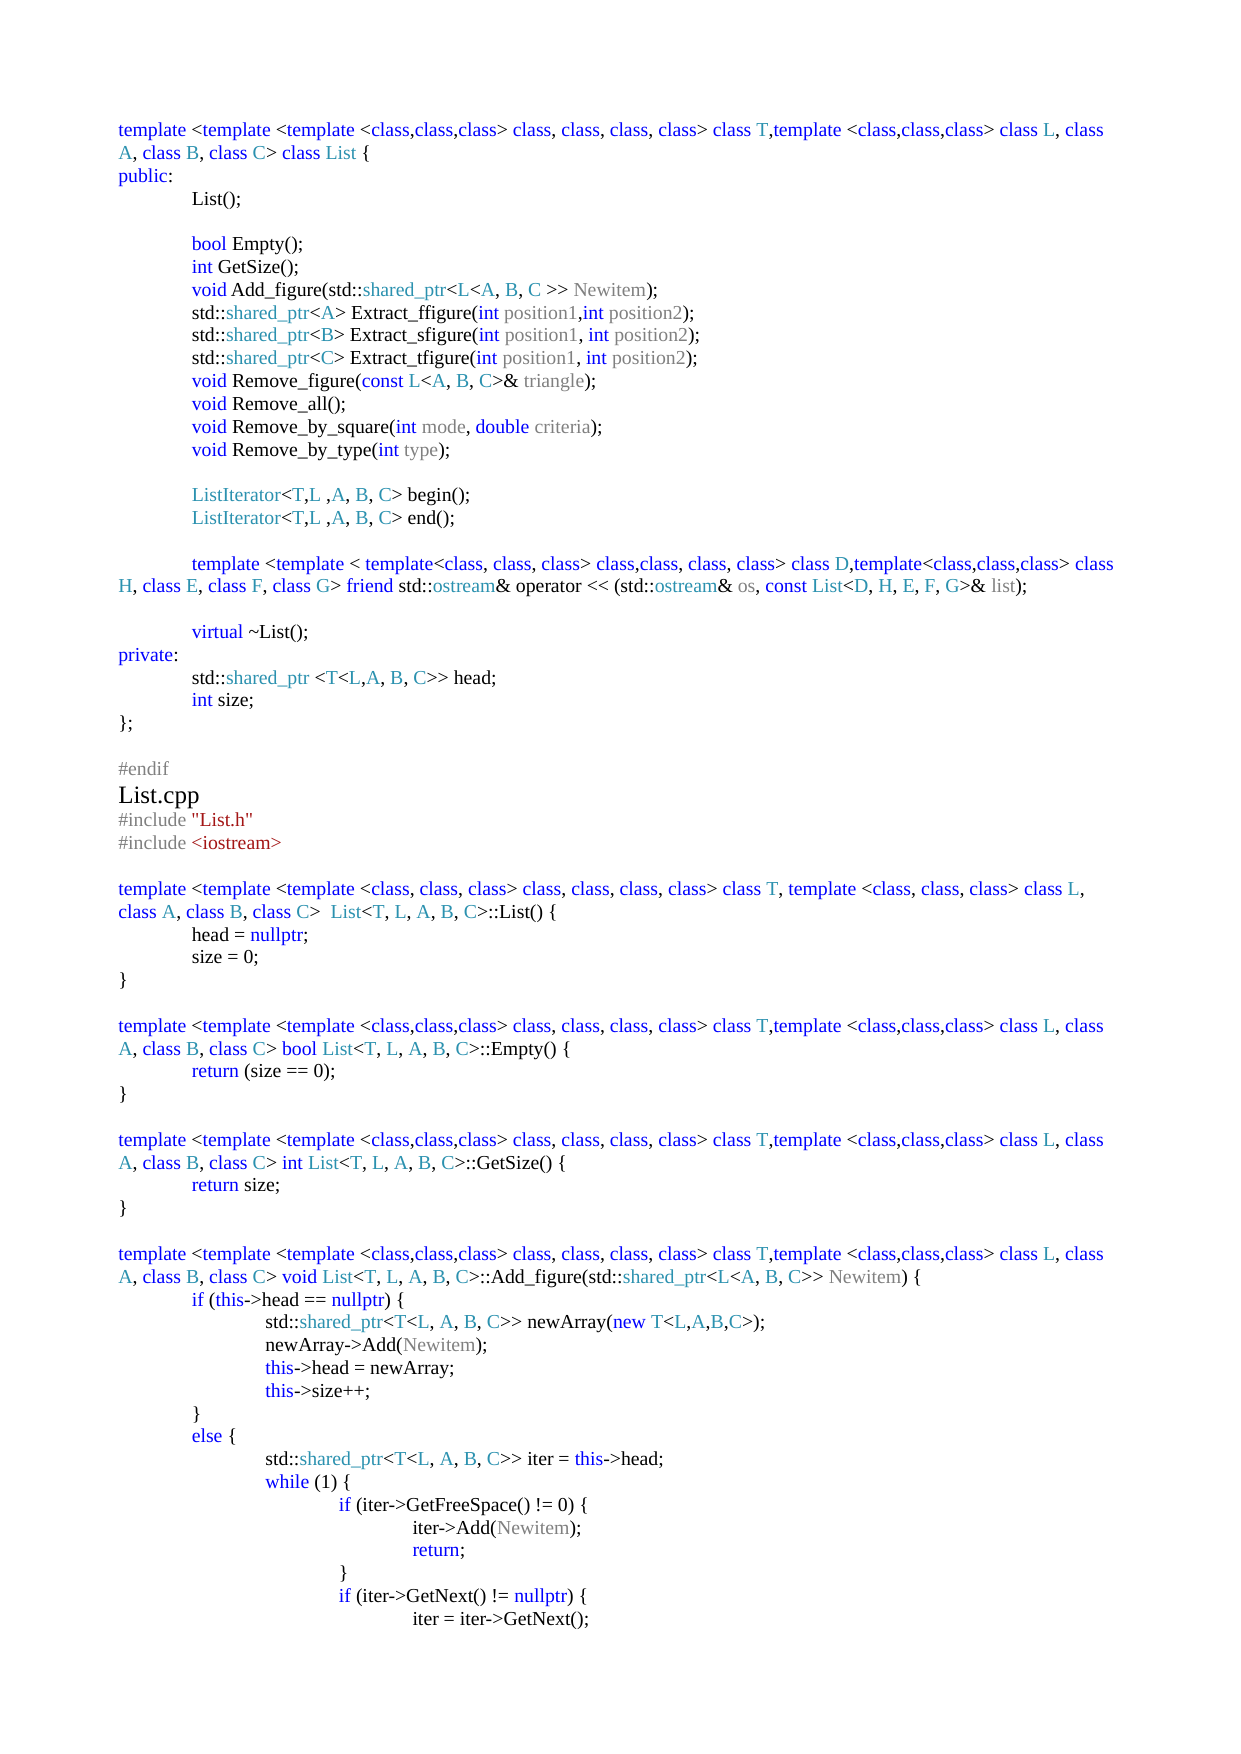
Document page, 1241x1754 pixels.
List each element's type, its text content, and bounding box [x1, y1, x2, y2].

text int size; [118, 688, 1122, 711]
text template <template <template <class,class,class> class, class, class, class> class T,template <class,class,class> class L, class A, class B, class C> bool List<T, L, A, B, C>::Empty() { [118, 1014, 1122, 1059]
text template <template < template<class, class, class> class,class, class, class> class D,template<class,class,class> class H, class E, class F, class G> friend std::ostream& operator << (std::ostream& os, const List<D, H, E, F, G>& list); [118, 552, 1122, 597]
text void Remove_figure(const L<A, B, C>& triangle); [118, 369, 1122, 392]
text return size; [118, 1173, 1122, 1196]
text } [118, 968, 1122, 991]
text std::shared_ptr<T<L, A, B, C>> newArray(new T<L,A,B,C>); [118, 1310, 1122, 1333]
text } [118, 1402, 1122, 1424]
text List(); [118, 187, 1122, 209]
text this->head = newArray; [118, 1356, 1122, 1379]
text std::shared_ptr<B> Extract_sfigure(int position1, int position2); [118, 323, 1122, 346]
text std::shared_ptr<T<L, A, B, C>> iter = this->head; [118, 1447, 1122, 1470]
text this->size++; [118, 1379, 1122, 1402]
text void Remove_all(); [118, 392, 1122, 415]
text if (this->head == nullptr) { [118, 1287, 1122, 1310]
text ListIterator<T,L ,A, B, C> begin(); [118, 483, 1122, 506]
text std::shared_ptr<A> Extract_ffigure(int position1,int position2); [118, 301, 1122, 323]
text #include <iostream> [118, 831, 1122, 854]
text if (iter->GetNext() != nullptr) { [118, 1584, 1122, 1607]
text if (iter->GetFreeSpace() != 0) { [118, 1493, 1122, 1516]
text bool Empty(); [118, 232, 1122, 255]
text iter = iter->GetNext(); [118, 1607, 1122, 1630]
text public: [118, 164, 1122, 187]
text List.cpp [118, 780, 1122, 808]
text } [118, 1196, 1122, 1219]
text void Add_figure(std::shared_ptr<L<A, B, C >> Newitem); [118, 278, 1122, 301]
text template <template <template <class,class,class> class, class, class, class> class T,template <class,class,class> class L, class A, class B, class C> void List<T, L, A, B, C>::Add_figure(std::shared_ptr<L<A, B, C>> Newitem) { [118, 1242, 1122, 1287]
text template <template <template <class,class,class> class, class, class, class> class T,template <class,class,class> class L, class A, class B, class C> int List<T, L, A, B, C>::GetSize() { [118, 1128, 1122, 1173]
text }; [118, 711, 1122, 734]
text } [118, 1561, 1122, 1584]
text return; [118, 1538, 1122, 1561]
text head = nullptr; [118, 922, 1122, 945]
text private: [118, 643, 1122, 666]
text return (size == 0); [118, 1059, 1122, 1082]
text size = 0; [118, 945, 1122, 968]
text std::shared_ptr<C> Extract_tfigure(int position1, int position2); [118, 346, 1122, 369]
text ListIterator<T,L ,A, B, C> end(); [118, 506, 1122, 529]
text int GetSize(); [118, 255, 1122, 278]
text newArray->Add(Newitem); [118, 1333, 1122, 1356]
text std::shared_ptr <T<L,A, B, C>> head; [118, 666, 1122, 688]
text void Remove_by_square(int mode, double criteria); [118, 415, 1122, 437]
text } [118, 1082, 1122, 1105]
text iter->Add(Newitem); [118, 1516, 1122, 1538]
text virtual ~List(); [118, 620, 1122, 643]
text void Remove_by_type(int type); [118, 437, 1122, 460]
text else { [118, 1424, 1122, 1447]
text #include "List.h" [118, 808, 1122, 831]
text template <template <template <class, class, class> class, class, class, class> class T, template <class, class, class> class L, class A, class B, class C> List<T, L, A, B, C>::List() { [118, 877, 1122, 922]
text while (1) { [118, 1470, 1122, 1493]
text template <template <template <class,class,class> class, class, class, class> class T,template <class,class,class> class L, class A, class B, class C> class List { [118, 118, 1122, 164]
text #endif [118, 757, 1122, 780]
